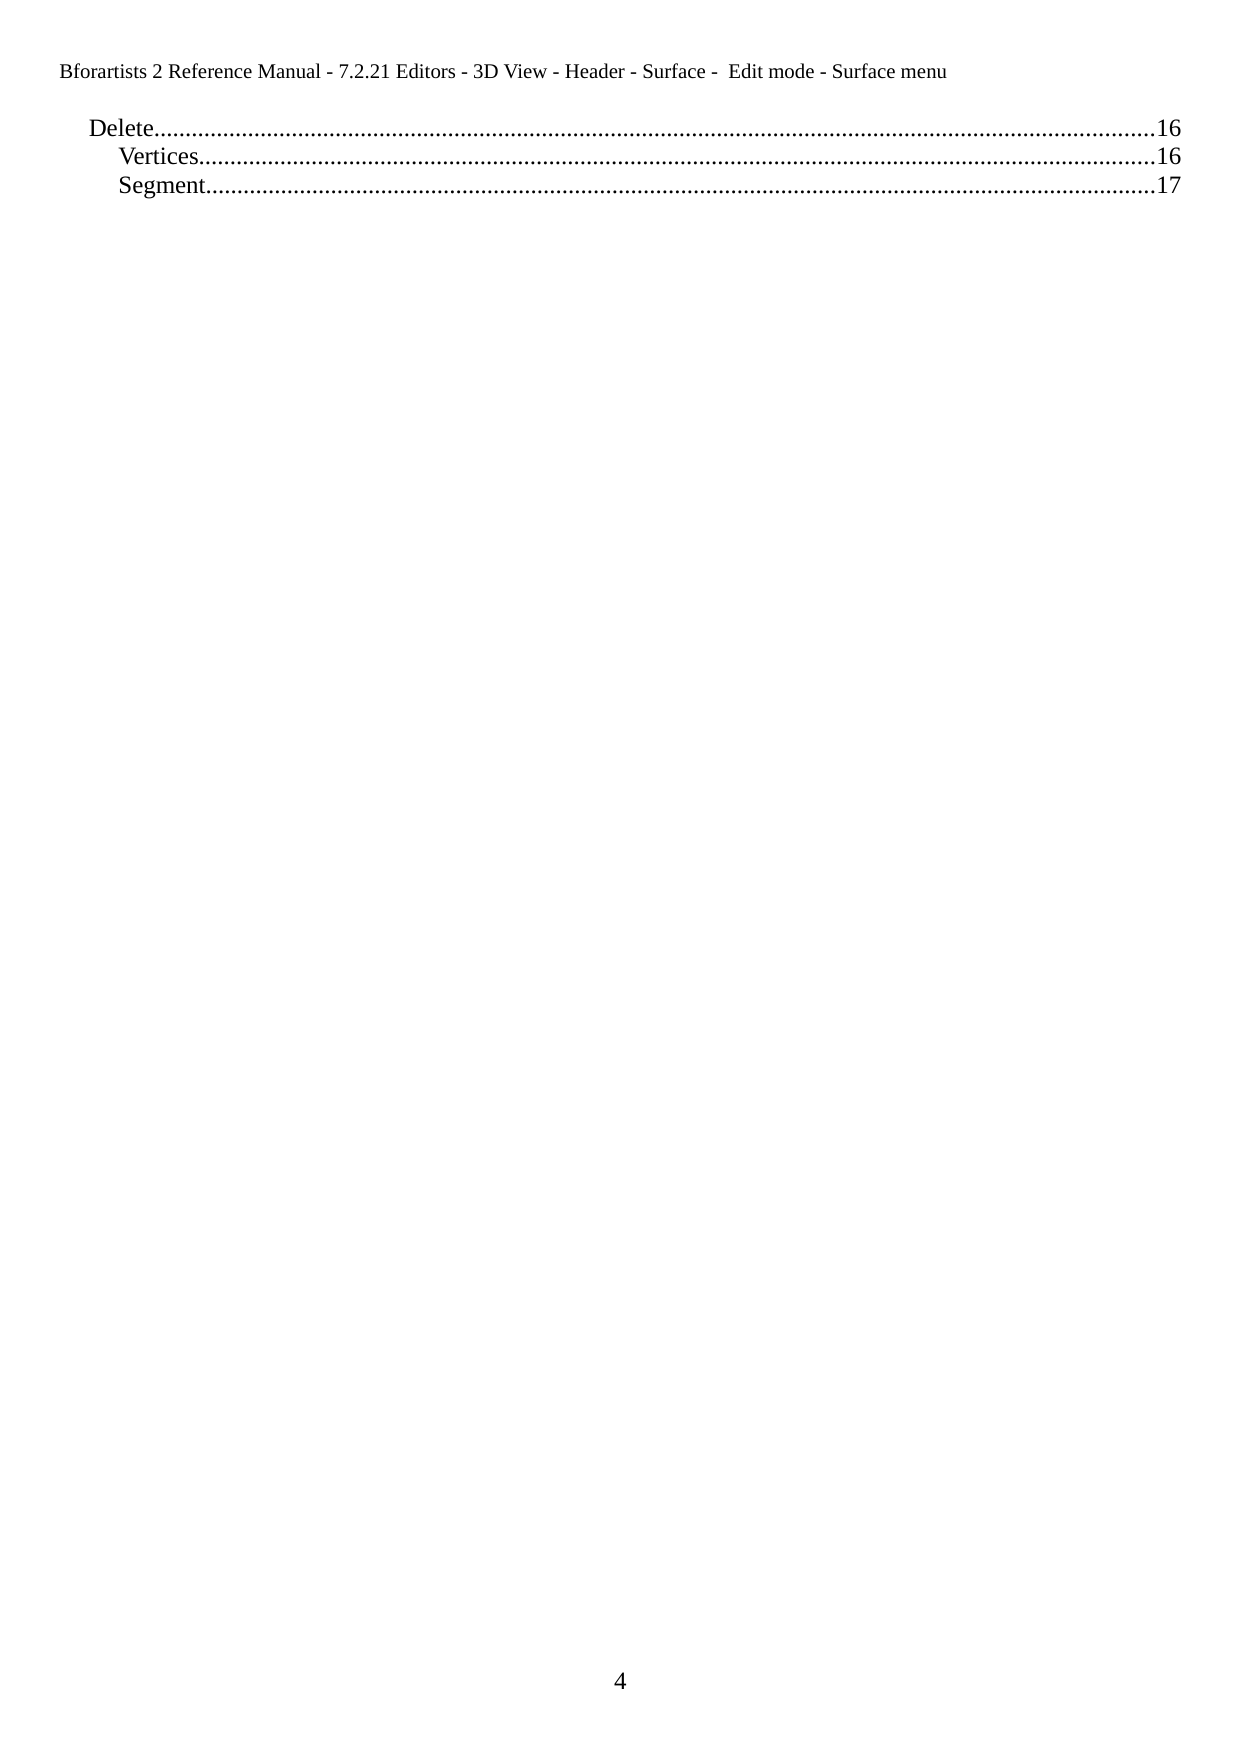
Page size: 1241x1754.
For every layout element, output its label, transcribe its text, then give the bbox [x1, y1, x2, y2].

text Delete 16 [88, 113, 1181, 141]
text Vertices 16 [118, 141, 1181, 170]
text Segment 17 [118, 170, 1181, 199]
